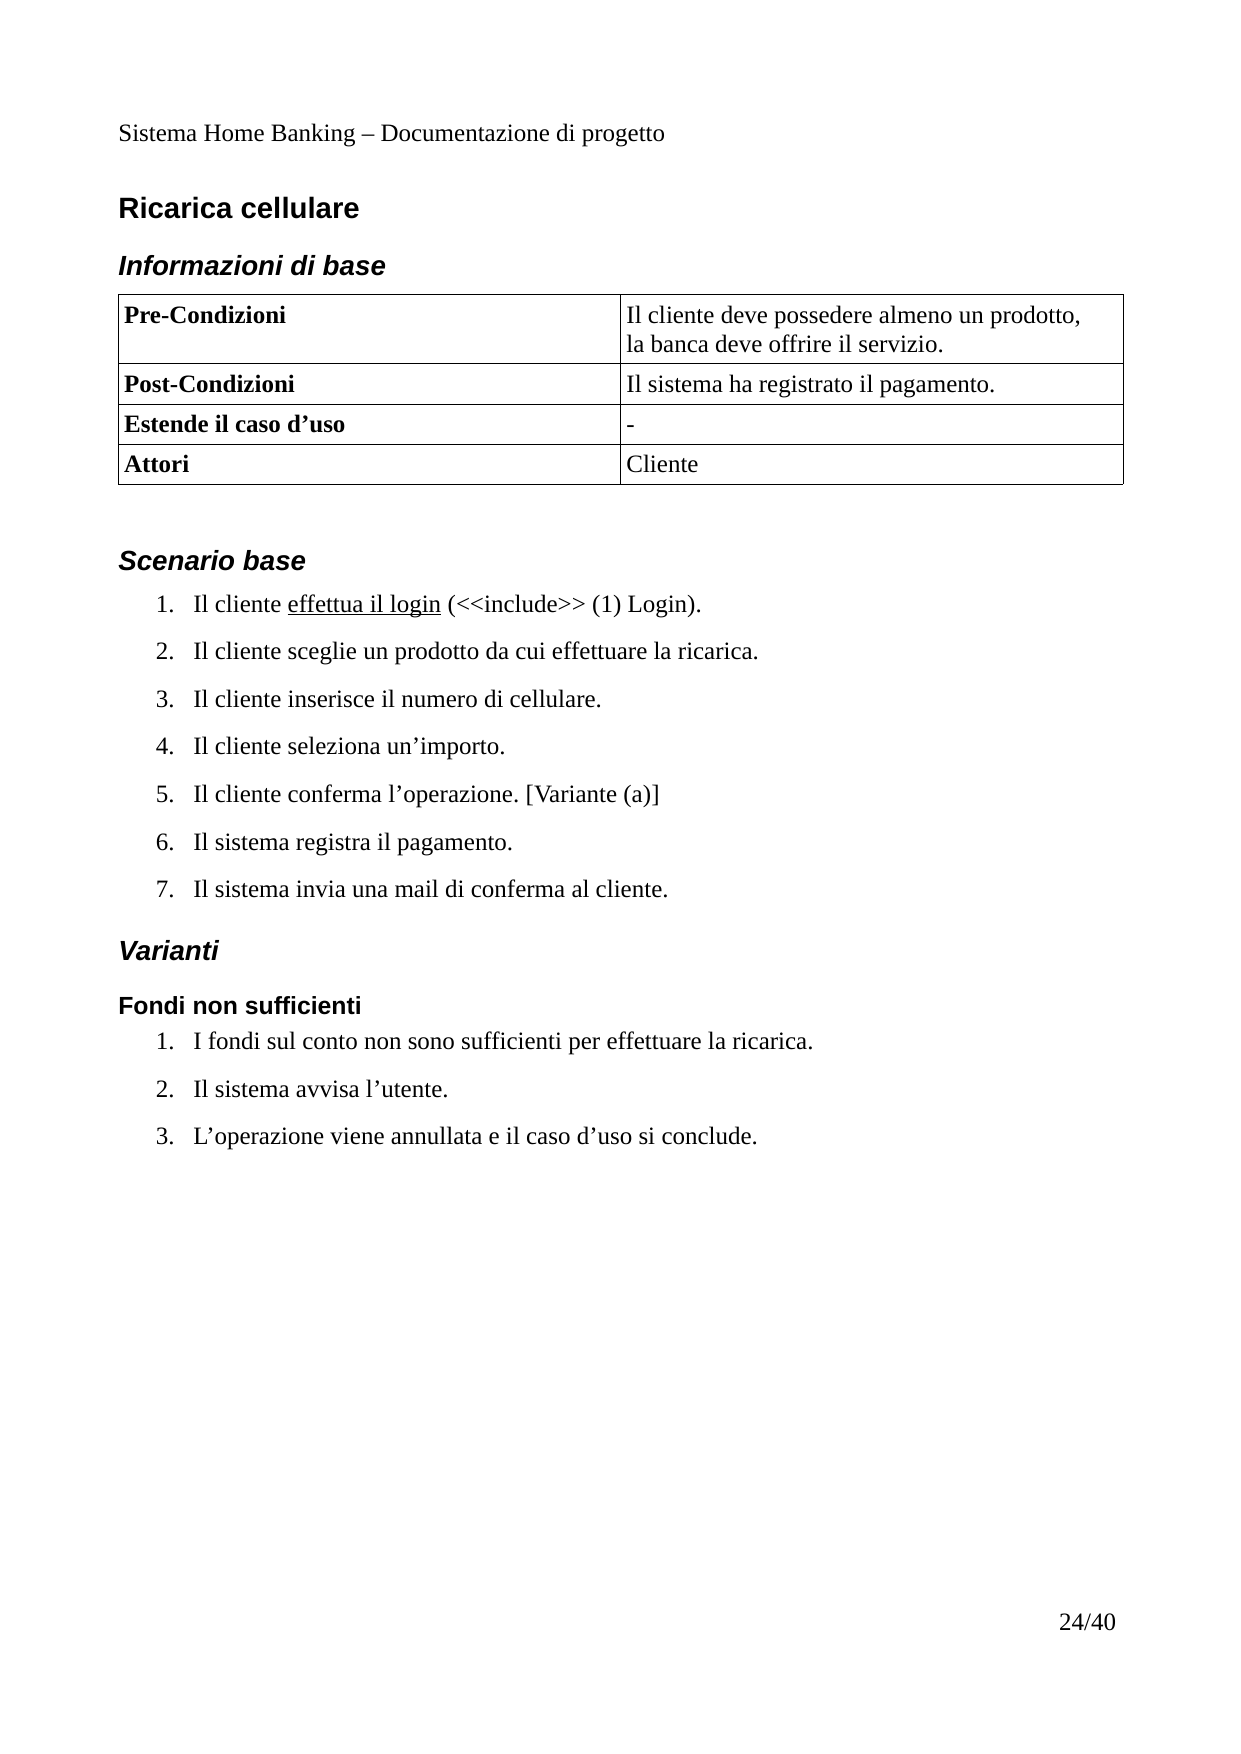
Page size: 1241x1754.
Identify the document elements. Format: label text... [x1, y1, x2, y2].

list Il cliente conferma l’operazione. [Variante (a)] [156, 779, 1123, 808]
table_cell Attori [119, 445, 620, 484]
list Il cliente sceglie un prodotto da cui effettuare la ricarica. [156, 636, 1123, 665]
list L’operazione viene annullata e il caso d’uso si conclude. [156, 1121, 1123, 1150]
list I fondi sul conto non sono sufficienti per effettuare la ricarica. [156, 1026, 1123, 1055]
subtitle Scenario base [118, 544, 1123, 576]
subtitle Informazioni di base [118, 250, 1123, 282]
table_cell - [621, 405, 1123, 444]
table_header Il cliente deve possedere almeno un prodotto, la banca deve offrire il servizio. [621, 295, 1123, 363]
table_cell Post-Condizioni [119, 364, 620, 403]
list Il cliente inserisce il numero di cellulare. [156, 684, 1123, 713]
list Il sistema registra il pagamento. [156, 827, 1123, 855]
list Il sistema invia una mail di conferma al cliente. [156, 874, 1123, 903]
list Il cliente effettua il login (<<include>> (1) Login). [156, 589, 1123, 617]
table_cell Cliente [621, 445, 1123, 484]
subtitle Fondi non sufficienti [118, 991, 1123, 1020]
table_cell Estende il caso d’uso [119, 405, 620, 444]
list Il cliente seleziona un’importo. [156, 731, 1123, 760]
table_header Pre-Condizioni [119, 295, 620, 363]
subtitle Varianti [118, 934, 1123, 966]
subtitle Ricarica cellulare [118, 191, 1123, 225]
list Il sistema avvisa l’utente. [156, 1074, 1123, 1102]
table_cell Il sistema ha registrato il pagamento. [621, 364, 1123, 403]
